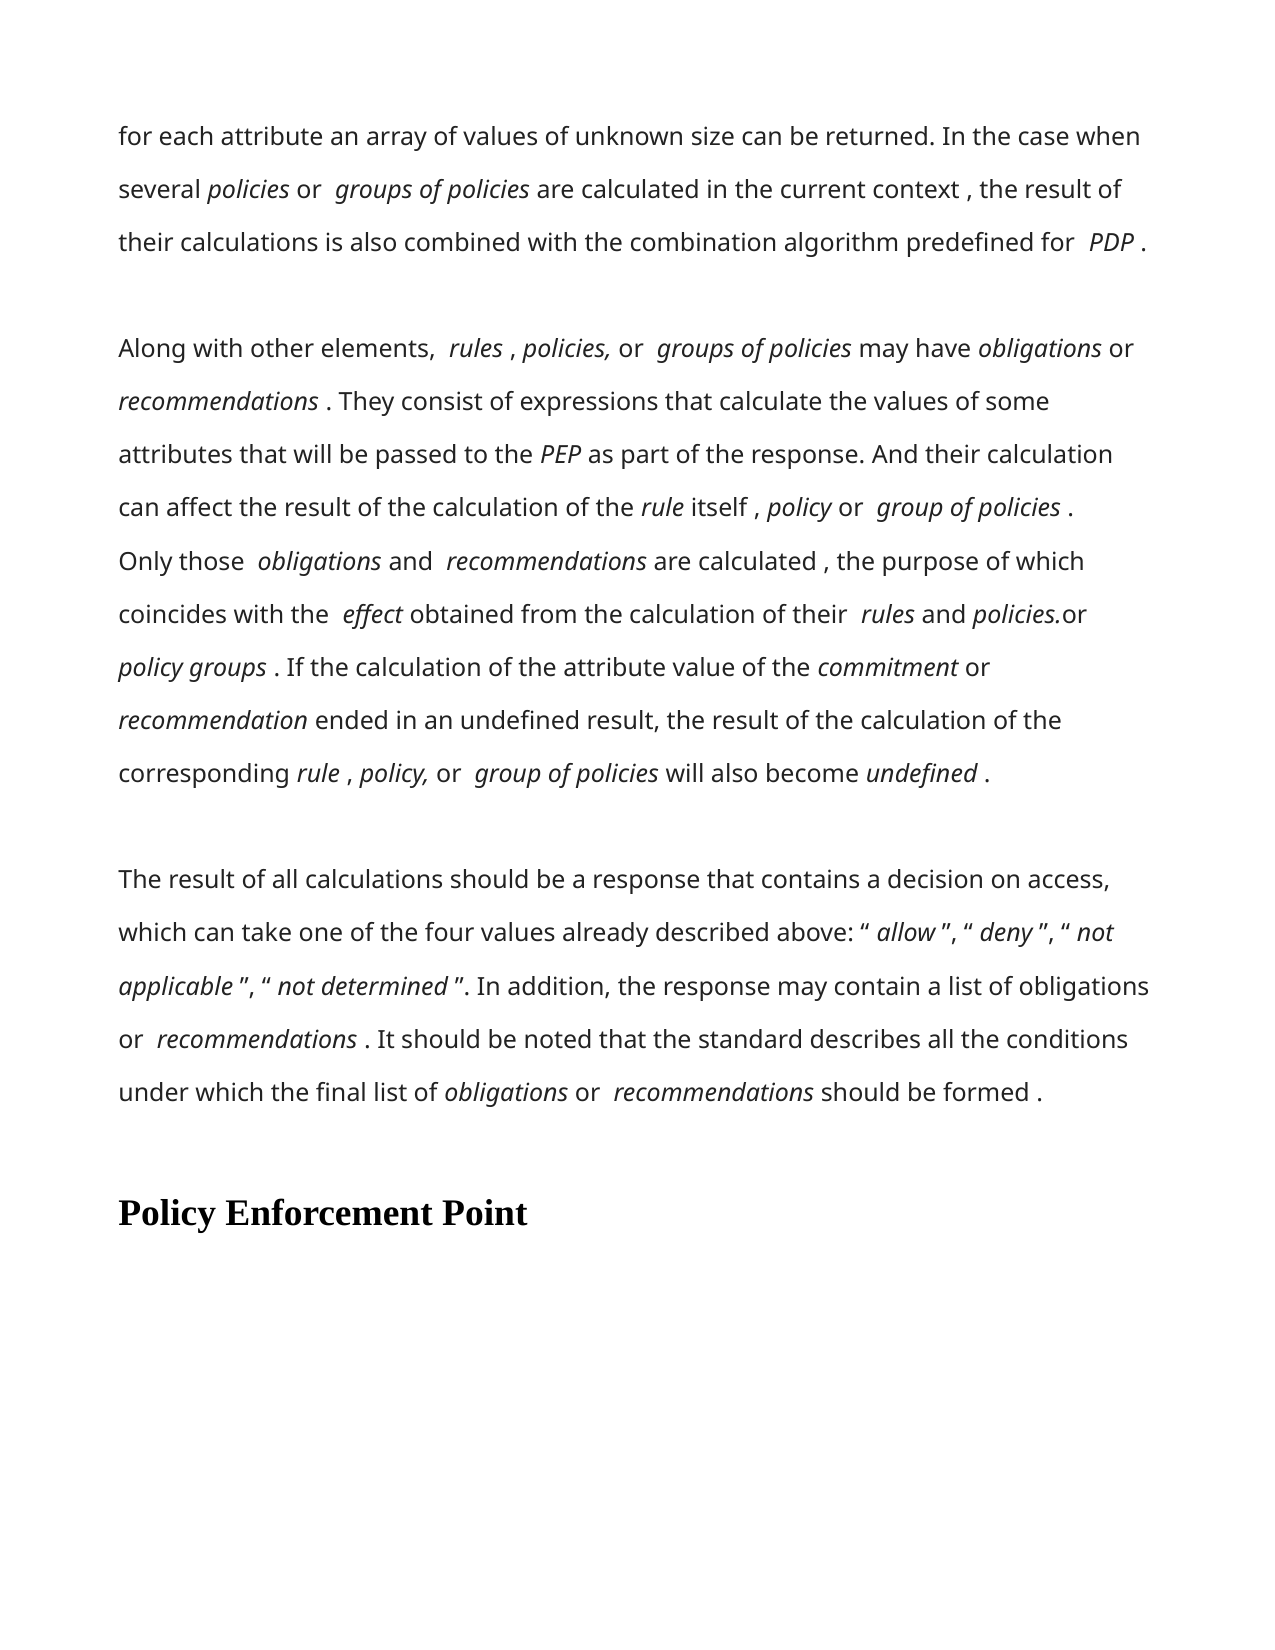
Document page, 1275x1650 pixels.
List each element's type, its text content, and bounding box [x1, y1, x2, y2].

subtitle Policy Enforcement Point [118, 1191, 1157, 1234]
text for each attribute an array of values of unknown size can be returned. In the case when several policies or groups of policies are calculated in the current context , the result of their calculations is also combined with the combination algorithm predefined for PDP . Along with other elements, rules , policies, or groups of policies may have obligations or recommendations . They consist of expressions that calculate the values of some attributes that will be passed to the PEP as part of the response. And their calculation can affect the result of the calculation of the rule itself , policy or group of policies . Only those obligations and recommendations are calculated , the purpose of which coincides with the effect obtained from the calculation of their rules and policies.or policy groups . If the calculation of the attribute value of the commitment or recommendation ended in an undefined result, the result of the calculation of the corresponding rule , policy, or group of policies will also become undefined . The result of all calculations should be a response that contains a decision on access, which can take one of the four values already described above: “ allow ”, “ deny ”, “ not applicable ”, “ not determined ”. In addition, the response may contain a list of obligations or recommendations . It should be noted that the standard describes all the conditions under which the final list of obligations or recommendations should be formed . [118, 118, 1157, 1108]
